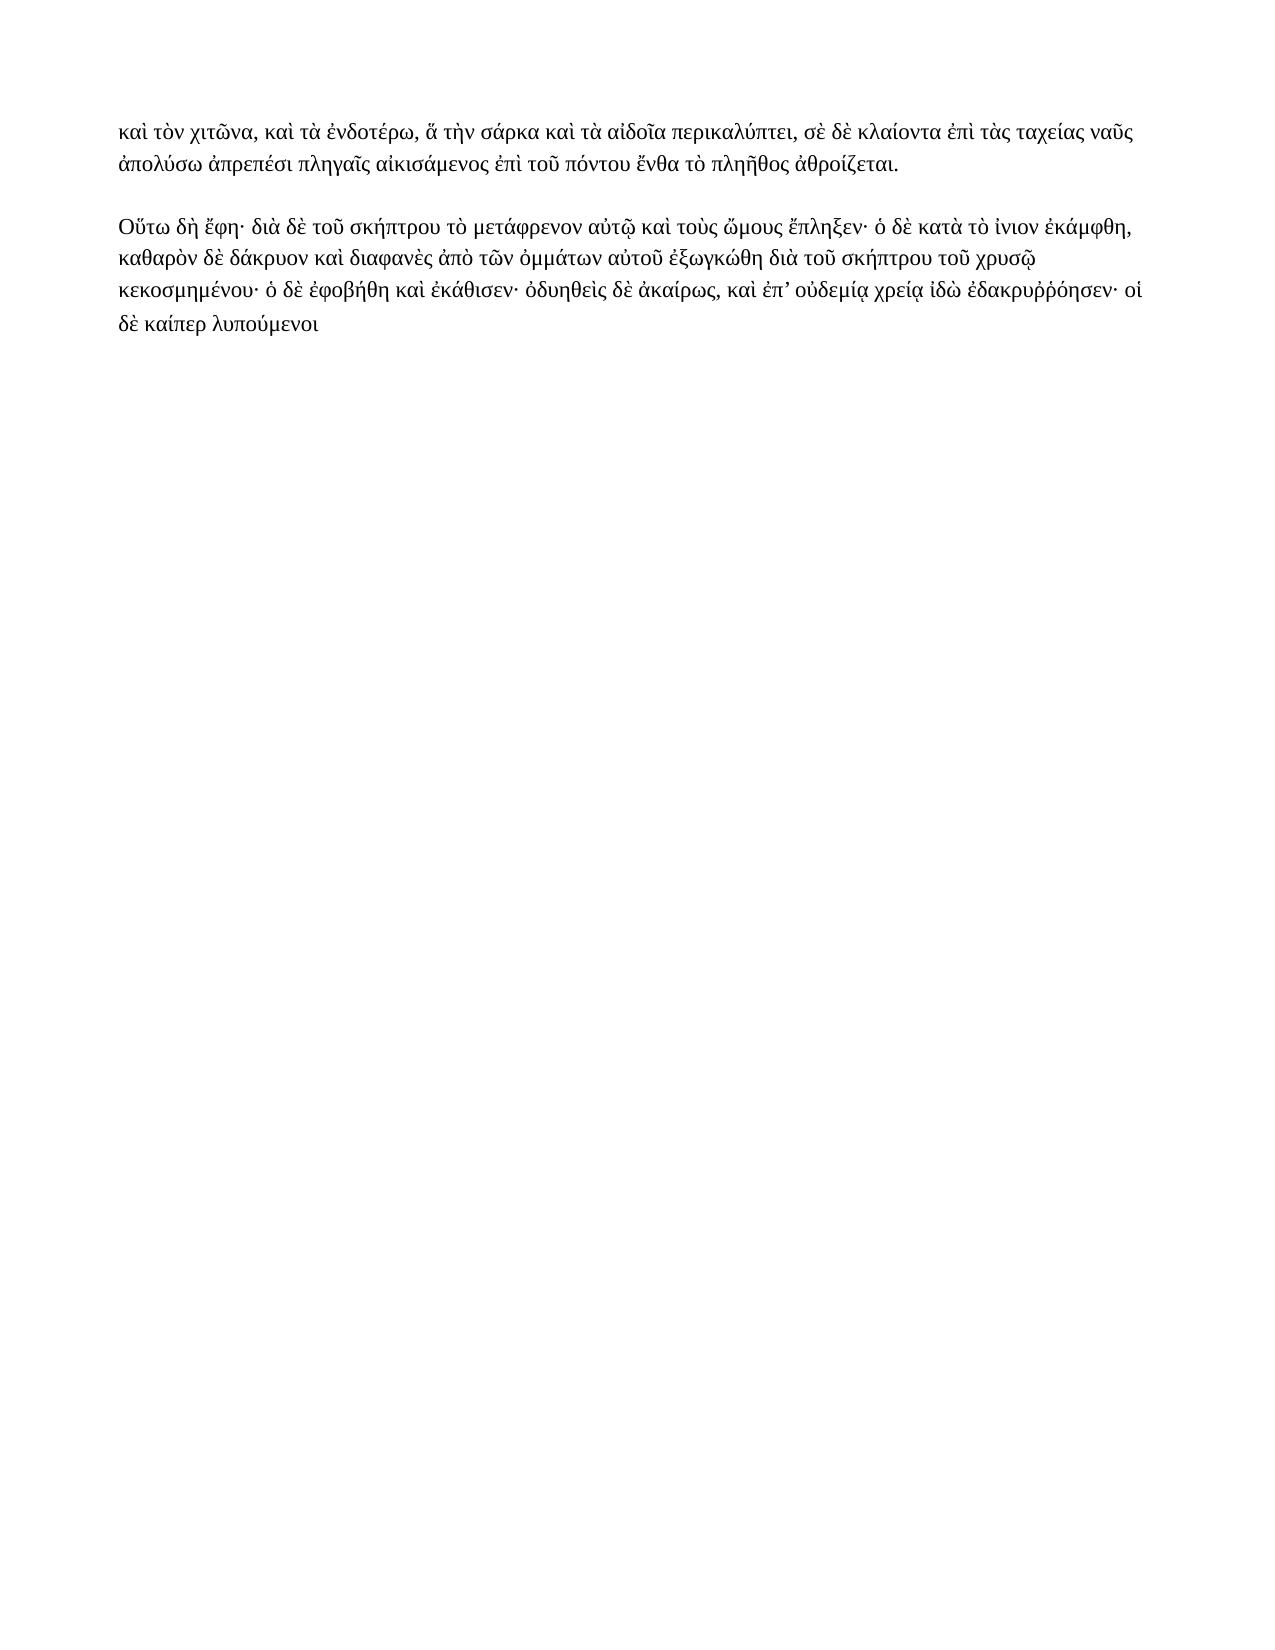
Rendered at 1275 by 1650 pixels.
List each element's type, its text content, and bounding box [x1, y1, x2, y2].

text καὶ τὸν χιτῶνα, καὶ τὰ ἐνδοτέρω, ἅ τὴν σάρκα καὶ τὰ αἰδοῖα περικαλύπτει, σὲ δὲ κλαίοντα ἐπὶ τὰς ταχείας ναῦς ἀπολύσω ἀπρεπέσι πληγαῖς αἰκισάμενος ἐπὶ τοῦ πόντου ἔνθα τὸ πληῆθος ἀθροίζεται. [118, 118, 1157, 176]
text Οὕτω δὴ ἔφη· διὰ δὲ τοῦ σκήπτρου τὸ μετάφρενον αὐτῷ καὶ τοὺς ὤμους ἔπληξεν· ὁ δὲ κατὰ τὸ ἰνιον ἐκάμφθη, καθαρὸν δὲ δάκρυον καὶ διαφανὲς ἀπὸ τῶν ὀμμάτων αὐτοῦ ἐξωγκώθη διὰ τοῦ σκήπτρου τοῦ χρυσῷ κεκοσμημένου· ὁ δὲ ἐφοβήθη καὶ ἐκάθισεν· ὀδυηθεὶς δὲ ἀκαίρως, καὶ ἐπ’ οὐδεμίᾳ χρείᾳ ἰδὼ ἐδακρυῤῥόησεν· οἱ δὲ καίπερ λυπούμενοι [118, 213, 1157, 337]
